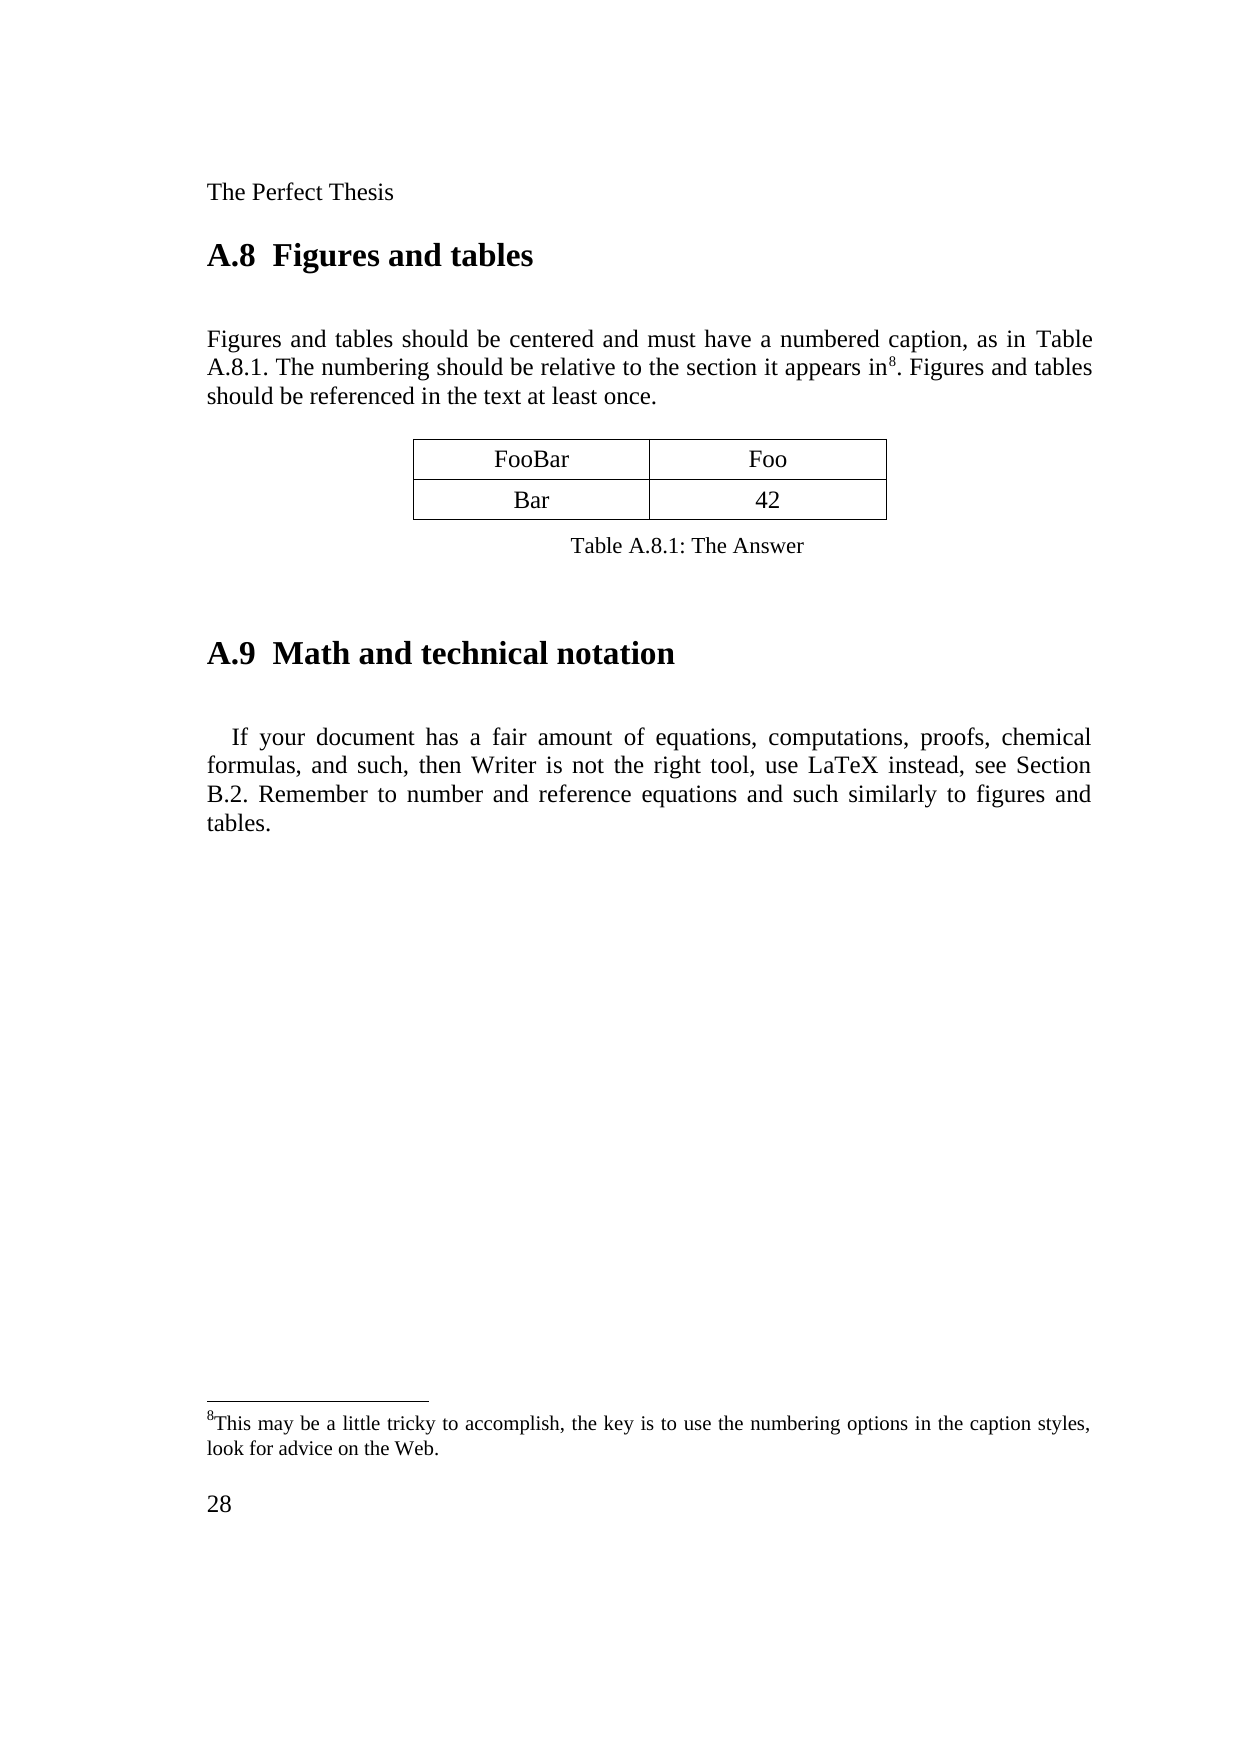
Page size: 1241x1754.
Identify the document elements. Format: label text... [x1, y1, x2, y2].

text This may be a little tricky to accomplish, the key is to use the numbering options in the caption styles, look for advice on the Web. [207, 1407, 1093, 1459]
table_cell Bar [414, 480, 649, 519]
text If your document has a fair amount of equations, computations, proofs, chemical formulas, and such, then Writer is not the right tool, use LaTeX instead, see Section B.2. Remember to number and reference equations and such similarly to figures and tables. [207, 722, 1093, 837]
table_header Foo [650, 440, 886, 479]
subtitle Figures and tables [207, 235, 1093, 274]
table_cell 42 [650, 480, 886, 519]
subtitle Math and technical notation [207, 633, 1093, 672]
text Figures and tables should be centered and must have a numbered caption, as in Table A.8.1. The numbering should be relative to the section it appears in. Figures and tables should be referenced in the text at least once. [207, 324, 1093, 410]
table_header FooBar [414, 440, 649, 479]
subtitle Table A.8.1: The Answer [244, 532, 1093, 558]
